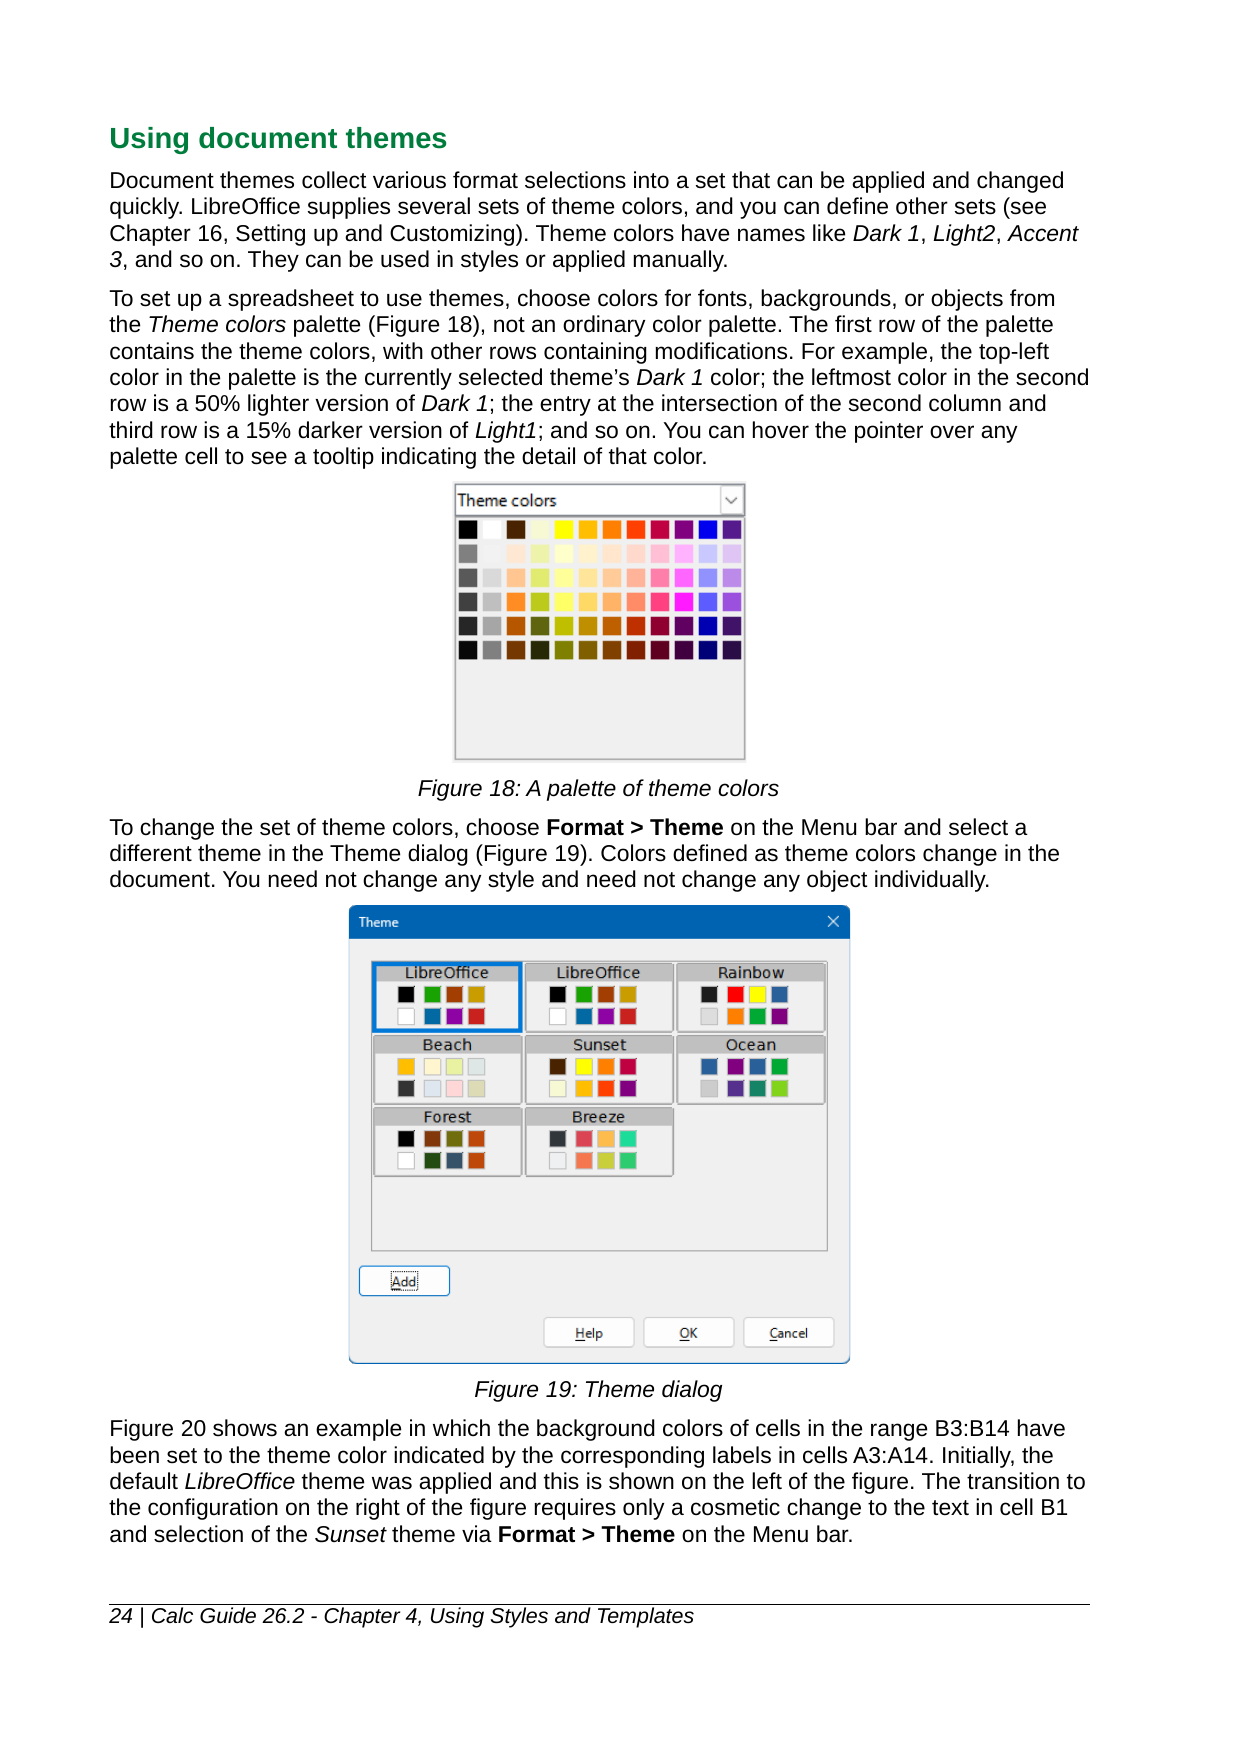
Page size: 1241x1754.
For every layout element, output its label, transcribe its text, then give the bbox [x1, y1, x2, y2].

text Figure 18: A palette of theme colors [418, 775, 781, 801]
text Document themes collect various format selections into a set that can be applied and changed quickly. LibreOffice supplies several sets of theme colors, and you can define other sets (see Chapter 16, Setting up and Customizing). Theme colors have names like Dark 1, Light2, Accent 3, and so on. They can be used in styles or applied manually. [109, 167, 1090, 272]
subtitle Using document themes [109, 121, 1090, 154]
picture [452, 481, 747, 763]
picture [348, 905, 851, 1364]
text To change the set of theme colors, choose Format > Theme on the Menu bar and select a different theme in the Theme dialog (Figure 19). Colors defined as theme colors change in the document. You need not change any style and need not change any object individually. [109, 813, 1090, 893]
text To set up a spreadsheet to use themes, choose colors for fonts, backgrounds, or objects from the Theme colors palette (Figure 18), not an ordinary color palette. The first row of the palette contains the theme colors, with other rows containing modifications. For example, the top-left color in the palette is the currently selected theme’s Dark 1 color; the leftmost color in the second row is a 50% lighter version of Dark 1; the entry at the intersection of the second column and third row is a 15% darker version of Light1; and so on. You can hover the pointer over any palette cell to see a tooltip indicating the detail of that color. [109, 285, 1090, 469]
text Figure 20 shows an example in which the background colors of cells in the range B3:B14 have been set to the theme color indicated by the corresponding labels in cells A3:A14. Initially, the default LibreOffice theme was applied and this is shown on the left of the figure. The transition to the configuration on the right of the figure requires only a cosmetic change to the text in cell B1 and selection of the Sunset theme via Format > Theme on the Menu bar. [109, 1415, 1090, 1547]
text Figure 19: Theme dialog [349, 1376, 850, 1403]
